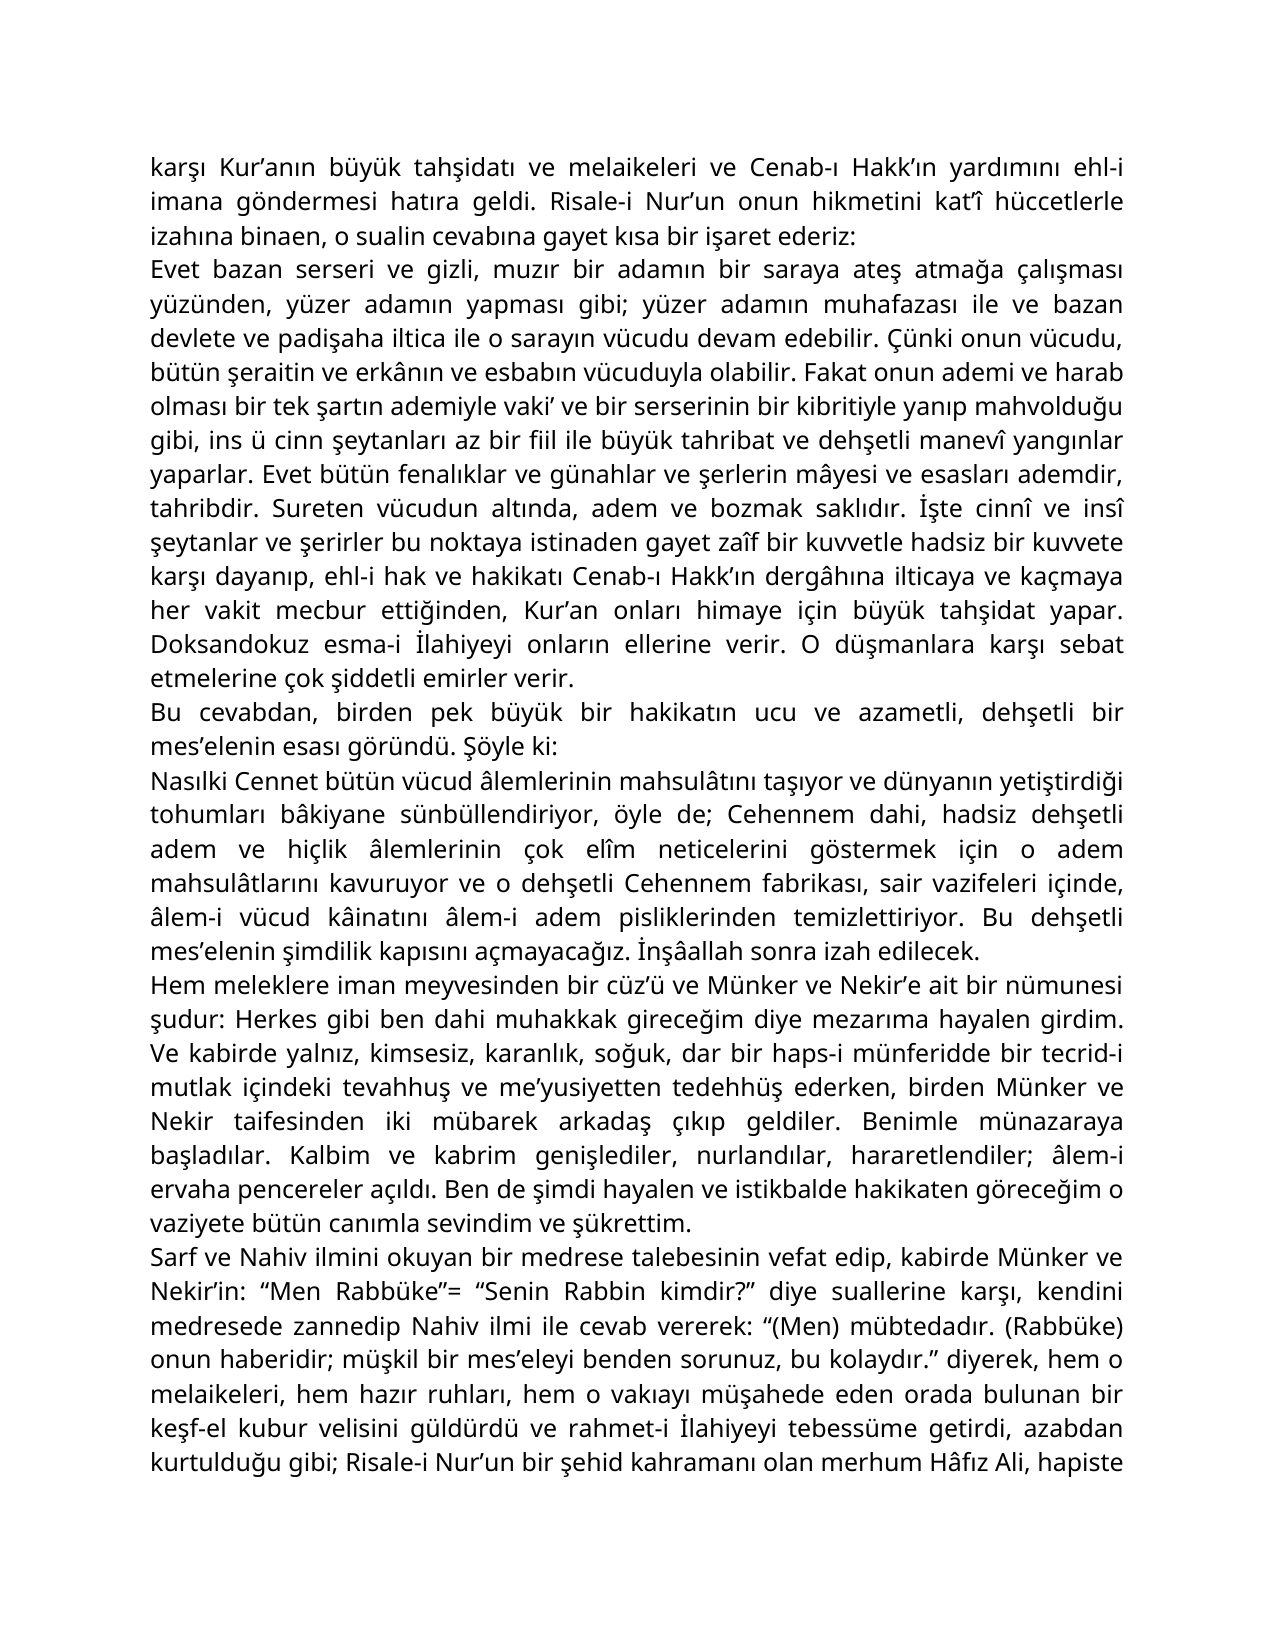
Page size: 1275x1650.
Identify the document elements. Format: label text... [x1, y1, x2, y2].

text Nasılki Cennet bütün vücud âlemlerinin mahsulâtını taşıyor ve dünyanın yetiştirdiği tohumları bâkiyane sünbüllendiriyor, öyle de; Cehennem dahi, hadsiz dehşetli adem ve hiçlik âlemlerinin çok elîm neticelerini göstermek için o adem mahsulâtlarını kavuruyor ve o dehşetli Cehennem fabrikası, sair vazifeleri içinde, âlem-i vücud kâinatını âlem-i adem pisliklerinden temizlettiriyor. Bu dehşetli mes’elenin şimdilik kapısını açmayacağız. İnşâallah sonra izah edilecek. [150, 763, 1125, 967]
text Hem meleklere iman meyvesinden bir cüz’ü ve Münker ve Nekir’e ait bir nümunesi şudur: Herkes gibi ben dahi muhakkak gireceğim diye mezarıma hayalen girdim. Ve kabirde yalnız, kimsesiz, karanlık, soğuk, dar bir haps-i münferidde bir tecrid-i mutlak içindeki tevahhuş ve me’yusiyetten tedehhüş ederken, birden Münker ve Nekir taifesinden iki mübarek arkadaş çıkıp geldiler. Benimle münazaraya başladılar. Kalbim ve kabrim genişlediler, nurlandılar, hararetlendiler; âlem-i ervaha pencereler açıldı. Ben de şimdi hayalen ve istikbalde hakikaten göreceğim o vaziyete bütün canımla sevindim ve şükrettim. [150, 967, 1125, 1240]
text karşı Kur’anın büyük tahşidatı ve melaikeleri ve Cenab-ı Hakk’ın yardımını ehl-i imana göndermesi hatıra geldi. Risale-i Nur’un onun hikmetini kat’î hüccetlerle izahına binaen, o sualin cevabına gayet kısa bir işaret ederiz: [150, 150, 1125, 252]
text Sarf ve Nahiv ilmini okuyan bir medrese talebesinin vefat edip, kabirde Münker ve Nekir’in: “Men Rabbüke”= “Senin Rabbin kimdir?” diye suallerine karşı, kendini medresede zannedip Nahiv ilmi ile cevab vererek: “(Men) mübtedadır. (Rabbüke) onun haberidir; müşkil bir mes’eleyi benden sorunuz, bu kolaydır.” diyerek, hem o melaikeleri, hem hazır ruhları, hem o vakıayı müşahede eden orada bulunan bir keşf-el kubur velisini güldürdü ve rahmet-i İlahiyeyi tebessüme getirdi, azabdan kurtulduğu gibi; Risale-i Nur’un bir şehid kahramanı olan merhum Hâfız Ali, hapiste [150, 1240, 1125, 1478]
text Bu cevabdan, birden pek büyük bir hakikatın ucu ve azametli, dehşetli bir mes’elenin esası göründü. Şöyle ki: [150, 695, 1125, 763]
text Evet bazan serseri ve gizli, muzır bir adamın bir saraya ateş atmağa çalışması yüzünden, yüzer adamın yapması gibi; yüzer adamın muhafazası ile ve bazan devlete ve padişaha iltica ile o sarayın vücudu devam edebilir. Çünki onun vücudu, bütün şeraitin ve erkânın ve esbabın vücuduyla olabilir. Fakat onun ademi ve harab olması bir tek şartın ademiyle vaki’ ve bir serserinin bir kibritiyle yanıp mahvolduğu gibi, ins ü cinn şeytanları az bir fiil ile büyük tahribat ve dehşetli manevî yangınlar yaparlar. Evet bütün fenalıklar ve günahlar ve şerlerin mâyesi ve esasları ademdir, tahribdir. Sureten vücudun altında, adem ve bozmak saklıdır. İşte cinnî ve insî şeytanlar ve şerirler bu noktaya istinaden gayet zaîf bir kuvvetle hadsiz bir kuvvete karşı dayanıp, ehl-i hak ve hakikatı Cenab-ı Hakk’ın dergâhına ilticaya ve kaçmaya her vakit mecbur ettiğinden, Kur’an onları himaye için büyük tahşidat yapar. Doksandokuz esma-i İlahiyeyi onların ellerine verir. O düşmanlara karşı sebat etmelerine çok şiddetli emirler verir. [150, 252, 1125, 695]
